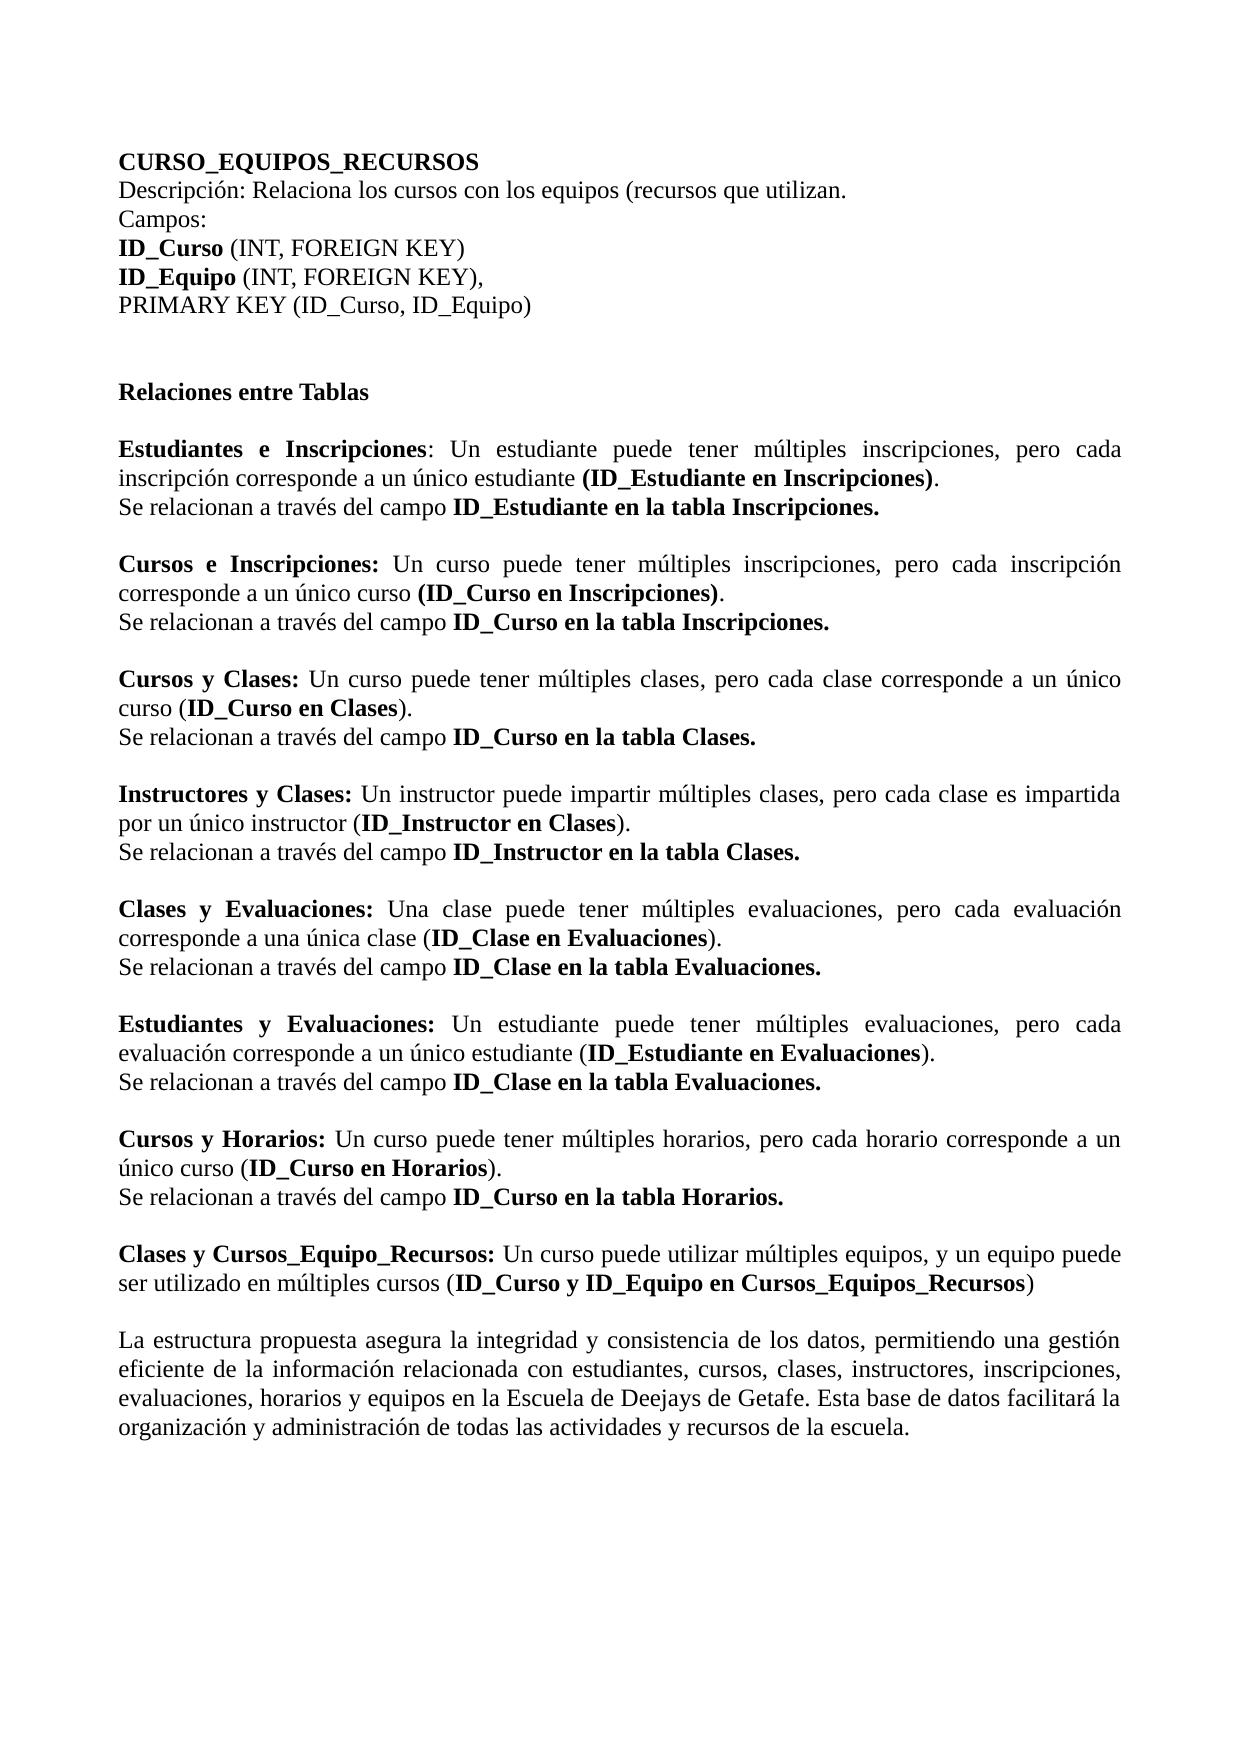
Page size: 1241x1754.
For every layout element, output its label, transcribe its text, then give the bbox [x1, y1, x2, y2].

text ID_Equipo (INT, FOREIGN KEY), [118, 262, 1122, 291]
text Estudiantes y Evaluaciones: Un estudiante puede tener múltiples evaluaciones, pero cada evaluación corresponde a un único estudiante (ID_Estudiante en Evaluaciones). [118, 1009, 1122, 1067]
text Relaciones entre Tablas [118, 377, 1122, 406]
text Estudiantes e Inscripciones: Un estudiante puede tener múltiples inscripciones, pero cada inscripción corresponde a un único estudiante (ID_Estudiante en Inscripciones). [118, 434, 1122, 492]
text Clases y Evaluaciones: Una clase puede tener múltiples evaluaciones, pero cada evaluación corresponde a una única clase (ID_Clase en Evaluaciones). [118, 894, 1122, 952]
text Se relacionan a través del campo ID_Instructor en la tabla Clases. [118, 837, 1122, 866]
text La estructura propuesta asegura la integridad y consistencia de los datos, permitiendo una gestión eficiente de la información relacionada con estudiantes, cursos, clases, instructores, inscripciones, evaluaciones, horarios y equipos en la Escuela de Deejays de Getafe. Esta base de datos facilitará la organización y administración de todas las actividades y recursos de la escuela. [118, 1326, 1122, 1441]
text Descripción: Relaciona los cursos con los equipos (recursos que utilizan. [118, 176, 1122, 204]
text Se relacionan a través del campo ID_Clase en la tabla Evaluaciones. [118, 1067, 1122, 1096]
text Se relacionan a través del campo ID_Curso en la tabla Inscripciones. [118, 607, 1122, 636]
text Cursos y Clases: Un curso puede tener múltiples clases, pero cada clase corresponde a un único curso (ID_Curso en Clases). [118, 664, 1122, 722]
text PRIMARY KEY (ID_Curso, ID_Equipo) [118, 291, 1122, 319]
text Cursos y Horarios: Un curso puede tener múltiples horarios, pero cada horario corresponde a un único curso (ID_Curso en Horarios). [118, 1124, 1122, 1182]
text Instructores y Clases: Un instructor puede impartir múltiples clases, pero cada clase es impartida por un único instructor (ID_Instructor en Clases). [118, 779, 1122, 837]
text Se relacionan a través del campo ID_Clase en la tabla Evaluaciones. [118, 952, 1122, 981]
text Campos: [118, 204, 1122, 233]
text Se relacionan a través del campo ID_Curso en la tabla Horarios. [118, 1182, 1122, 1211]
text CURSO_EQUIPOS_RECURSOS [118, 147, 1122, 176]
text Se relacionan a través del campo ID_Curso en la tabla Clases. [118, 722, 1122, 751]
text Cursos e Inscripciones: Un curso puede tener múltiples inscripciones, pero cada inscripción corresponde a un único curso (ID_Curso en Inscripciones). [118, 549, 1122, 607]
text Se relacionan a través del campo ID_Estudiante en la tabla Inscripciones. [118, 492, 1122, 521]
text ID_Curso (INT, FOREIGN KEY) [118, 233, 1122, 262]
text Clases y Cursos_Equipo_Recursos: Un curso puede utilizar múltiples equipos, y un equipo puede ser utilizado en múltiples cursos (ID_Curso y ID_Equipo en Cursos_Equipos_Recursos) [118, 1239, 1122, 1297]
